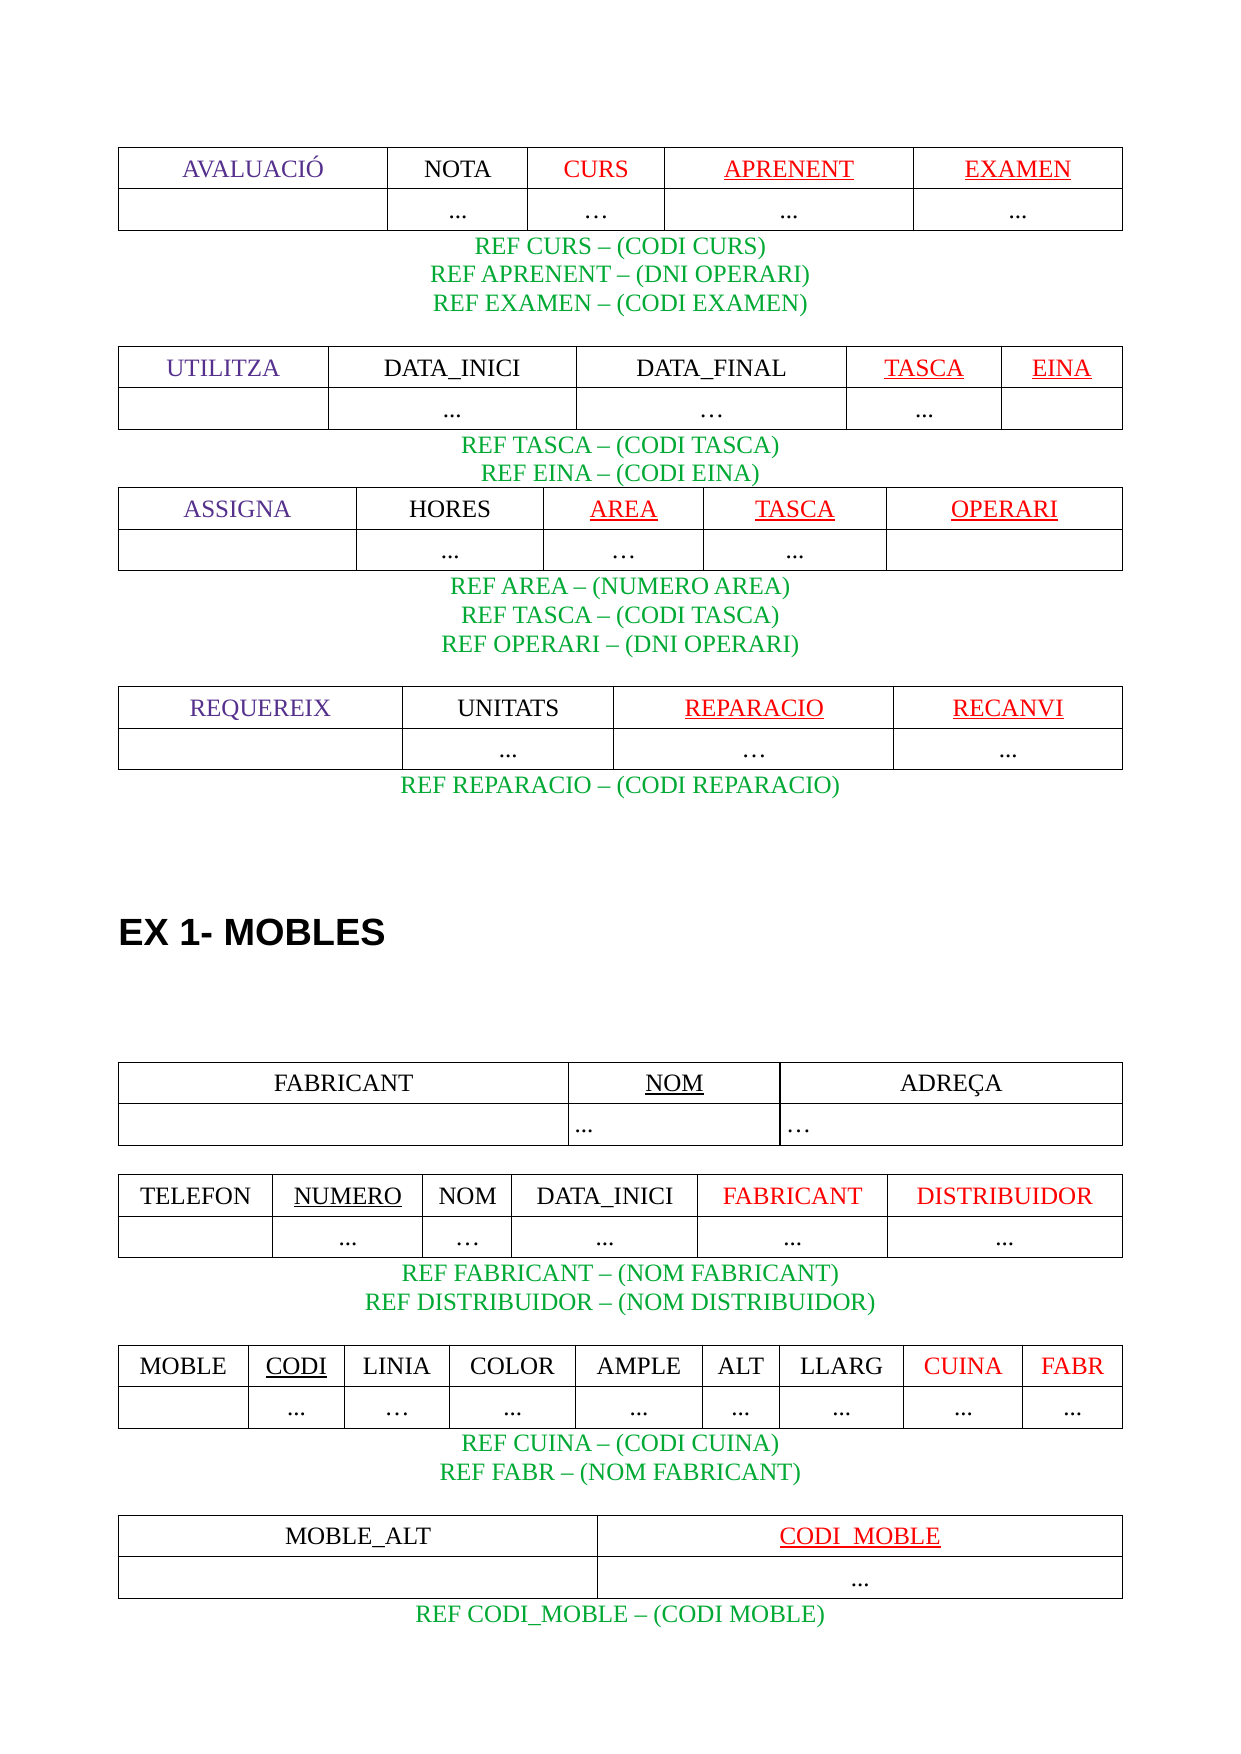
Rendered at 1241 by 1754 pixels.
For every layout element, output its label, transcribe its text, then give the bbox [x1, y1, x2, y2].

table_cell ... [249, 1387, 344, 1427]
table_header DATA_INICI [329, 347, 576, 387]
table_cell [119, 729, 402, 769]
table_header NOM [569, 1063, 779, 1103]
table_cell ... [698, 1217, 887, 1257]
text REF CUINA – (CODI CUINA) [118, 1429, 1122, 1457]
table_header EINA [1002, 347, 1122, 387]
text REF APRENENT – (DNI OPERARI) [118, 259, 1122, 288]
table_cell ... [914, 189, 1122, 230]
text REF DISTRIBUIDOR – (NOM DISTRIBUIDOR) [118, 1287, 1122, 1316]
table_cell ... [273, 1217, 422, 1257]
table_header MOBLE_ALT [119, 1516, 597, 1556]
table_header MOBLE [119, 1346, 248, 1386]
table_cell … [781, 1104, 1122, 1144]
table_header NOTA [388, 148, 527, 188]
table_cell ... [512, 1217, 697, 1257]
table_cell ... [388, 189, 527, 230]
table_cell [119, 530, 356, 570]
table_header REPARACIO [614, 687, 893, 727]
table_cell [119, 1387, 248, 1427]
table_header CUINA [904, 1346, 1022, 1386]
table_cell … [345, 1387, 449, 1427]
table_cell ... [904, 1387, 1022, 1427]
table_header NUMERO [273, 1175, 422, 1216]
table_cell [119, 1217, 272, 1257]
table_header FABRICANT [119, 1063, 568, 1103]
table_header AVALUACIÓ [119, 148, 387, 188]
table_cell … [544, 530, 703, 570]
text REF CURS – (CODI CURS) [118, 231, 1122, 259]
table_header CODI_MOBLE [598, 1516, 1122, 1556]
text REF REPARACIO – (CODI REPARACIO) [118, 770, 1122, 799]
table_header FABRICANT [698, 1175, 887, 1216]
table_cell ... [894, 729, 1122, 769]
table_header APRENENT [665, 148, 913, 188]
table_header REQUEREIX [119, 687, 402, 727]
table_cell ... [576, 1387, 702, 1427]
subtitle EX 1- MOBLES [118, 910, 1122, 954]
table_cell ... [888, 1217, 1122, 1257]
table_header ADREÇA [781, 1063, 1122, 1103]
text REF TASCA – (CODI TASCA) [118, 430, 1122, 458]
table_cell ... [665, 189, 913, 230]
table_cell … [528, 189, 664, 230]
table_cell [119, 388, 328, 429]
table_cell [887, 530, 1122, 570]
table_header NOM [423, 1175, 511, 1216]
table_cell ... [403, 729, 613, 769]
table_cell ... [847, 388, 1001, 429]
text REF AREA – (NUMERO AREA) [118, 571, 1122, 600]
table_cell ... [450, 1387, 575, 1427]
table_cell ... [703, 1387, 779, 1427]
table_cell [119, 1104, 568, 1144]
table_header UNITATS [403, 687, 613, 727]
table_cell ... [569, 1104, 779, 1144]
table_header TASCA [704, 488, 886, 528]
table_cell … [423, 1217, 511, 1257]
table_header HORES [357, 488, 543, 528]
table_cell … [614, 729, 893, 769]
table_header TELEFON [119, 1175, 272, 1216]
table_cell ... [357, 530, 543, 570]
text REF EXAMEN – (CODI EXAMEN) [118, 288, 1122, 317]
table_header LLARG [780, 1346, 903, 1386]
table_header LINIA [345, 1346, 449, 1386]
text REF CODI_MOBLE – (CODI MOBLE) [118, 1599, 1122, 1627]
table_cell [119, 1557, 597, 1598]
table_header ALT [703, 1346, 779, 1386]
table_cell [1002, 388, 1122, 429]
table_cell ... [598, 1557, 1122, 1598]
table_cell ... [780, 1387, 903, 1427]
text REF FABRICANT – (NOM FABRICANT) [118, 1258, 1122, 1287]
table_header DATA_INICI [512, 1175, 697, 1216]
table_header CURS [528, 148, 664, 188]
text REF FABR – (NOM FABRICANT) [118, 1457, 1122, 1486]
table_header DISTRIBUIDOR [888, 1175, 1122, 1216]
table_header COLOR [450, 1346, 575, 1386]
text REF TASCA – (CODI TASCA) [118, 600, 1122, 629]
table_header AREA [544, 488, 703, 528]
table_header ASSIGNA [119, 488, 356, 528]
table_header OPERARI [887, 488, 1122, 528]
text REF EINA – (CODI EINA) [118, 458, 1122, 487]
table_header EXAMEN [914, 148, 1122, 188]
table_header UTILITZA [119, 347, 328, 387]
text REF OPERARI – (DNI OPERARI) [118, 629, 1122, 657]
table_header DATA_FINAL [577, 347, 846, 387]
table_cell … [577, 388, 846, 429]
table_header AMPLE [576, 1346, 702, 1386]
table_header CODI [249, 1346, 344, 1386]
table_header RECANVI [894, 687, 1122, 727]
table_cell ... [1023, 1387, 1122, 1427]
table_header TASCA [847, 347, 1001, 387]
table_cell [119, 189, 387, 230]
table_cell ... [329, 388, 576, 429]
table_cell ... [704, 530, 886, 570]
table_header FABR [1023, 1346, 1122, 1386]
